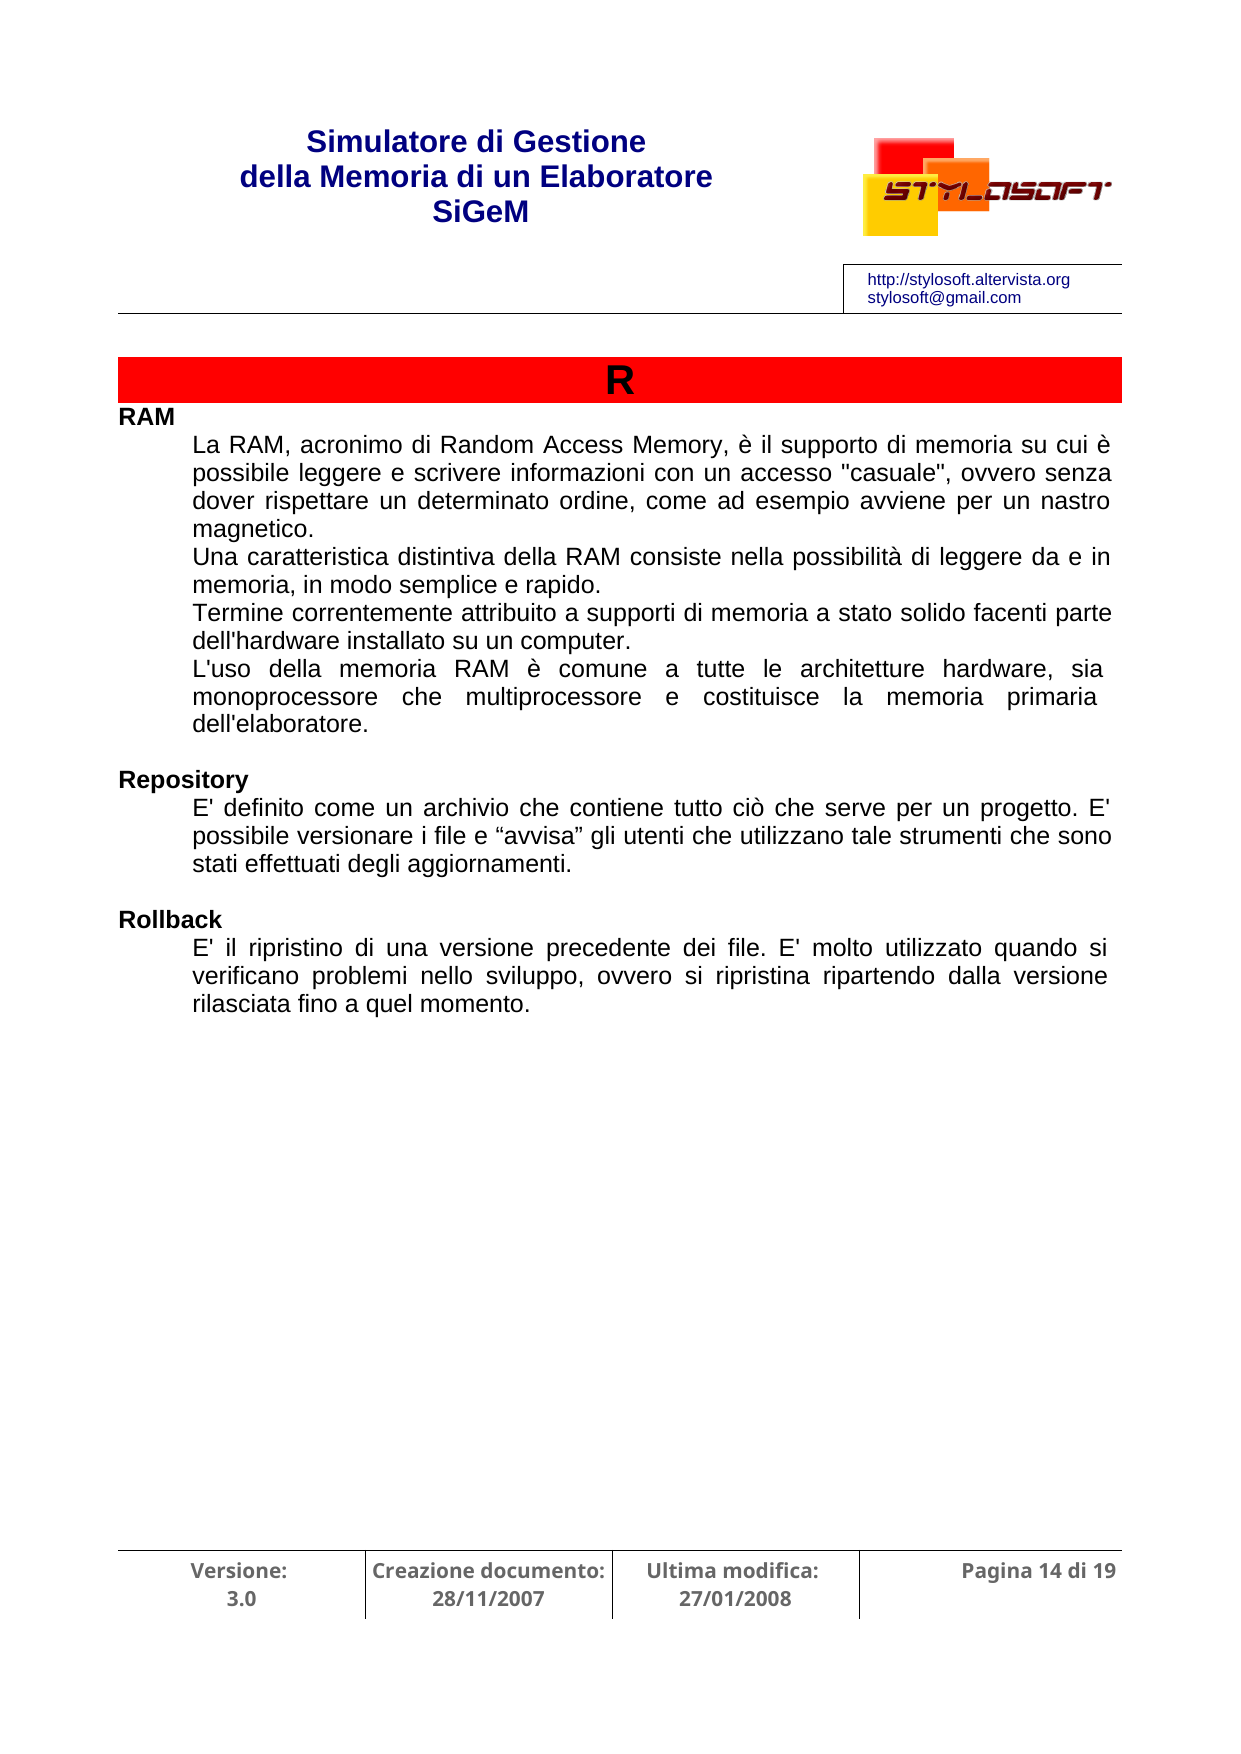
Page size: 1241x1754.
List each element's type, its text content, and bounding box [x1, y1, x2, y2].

text Repository [118, 766, 1122, 794]
text Termine correntemente attribuito a supporti di memoria a stato solido facenti parte dell'hardware installato su un computer. [118, 598, 1122, 654]
text Rollback [118, 906, 1122, 933]
text R [118, 357, 1122, 403]
text Una caratteristica distintiva della RAM consiste nella possibilità di leggere da e in memoria, in modo semplice e rapido. [118, 543, 1122, 598]
text E' il ripristino di una versione precedente dei file. E' molto utilizzato quando si verificano problemi nello sviluppo, ovvero si ripristina ripartendo dalla versione rilasciata fino a quel momento. [118, 933, 1122, 1017]
text La RAM, acronimo di Random Access Memory, è il supporto di memoria su cui è possibile leggere e scrivere informazioni con un accesso "casuale", ovvero senza dover rispettare un determinato ordine, come ad esempio avviene per un nastro magnetico. [118, 431, 1122, 543]
text E' definito come un archivio che contiene tutto ciò che serve per un progetto. E' possibile versionare i file e “avvisa” gli utenti che utilizzano tale strumenti che sono stati effettuati degli aggiornamenti. [118, 794, 1122, 878]
text RAM [118, 403, 1122, 431]
text L'uso della memoria RAM è comune a tutte le architetture hardware, sia monoprocessore che multiprocessore e costituisce la memoria primaria dell'elaboratore. [118, 654, 1122, 738]
picture [848, 123, 1117, 247]
